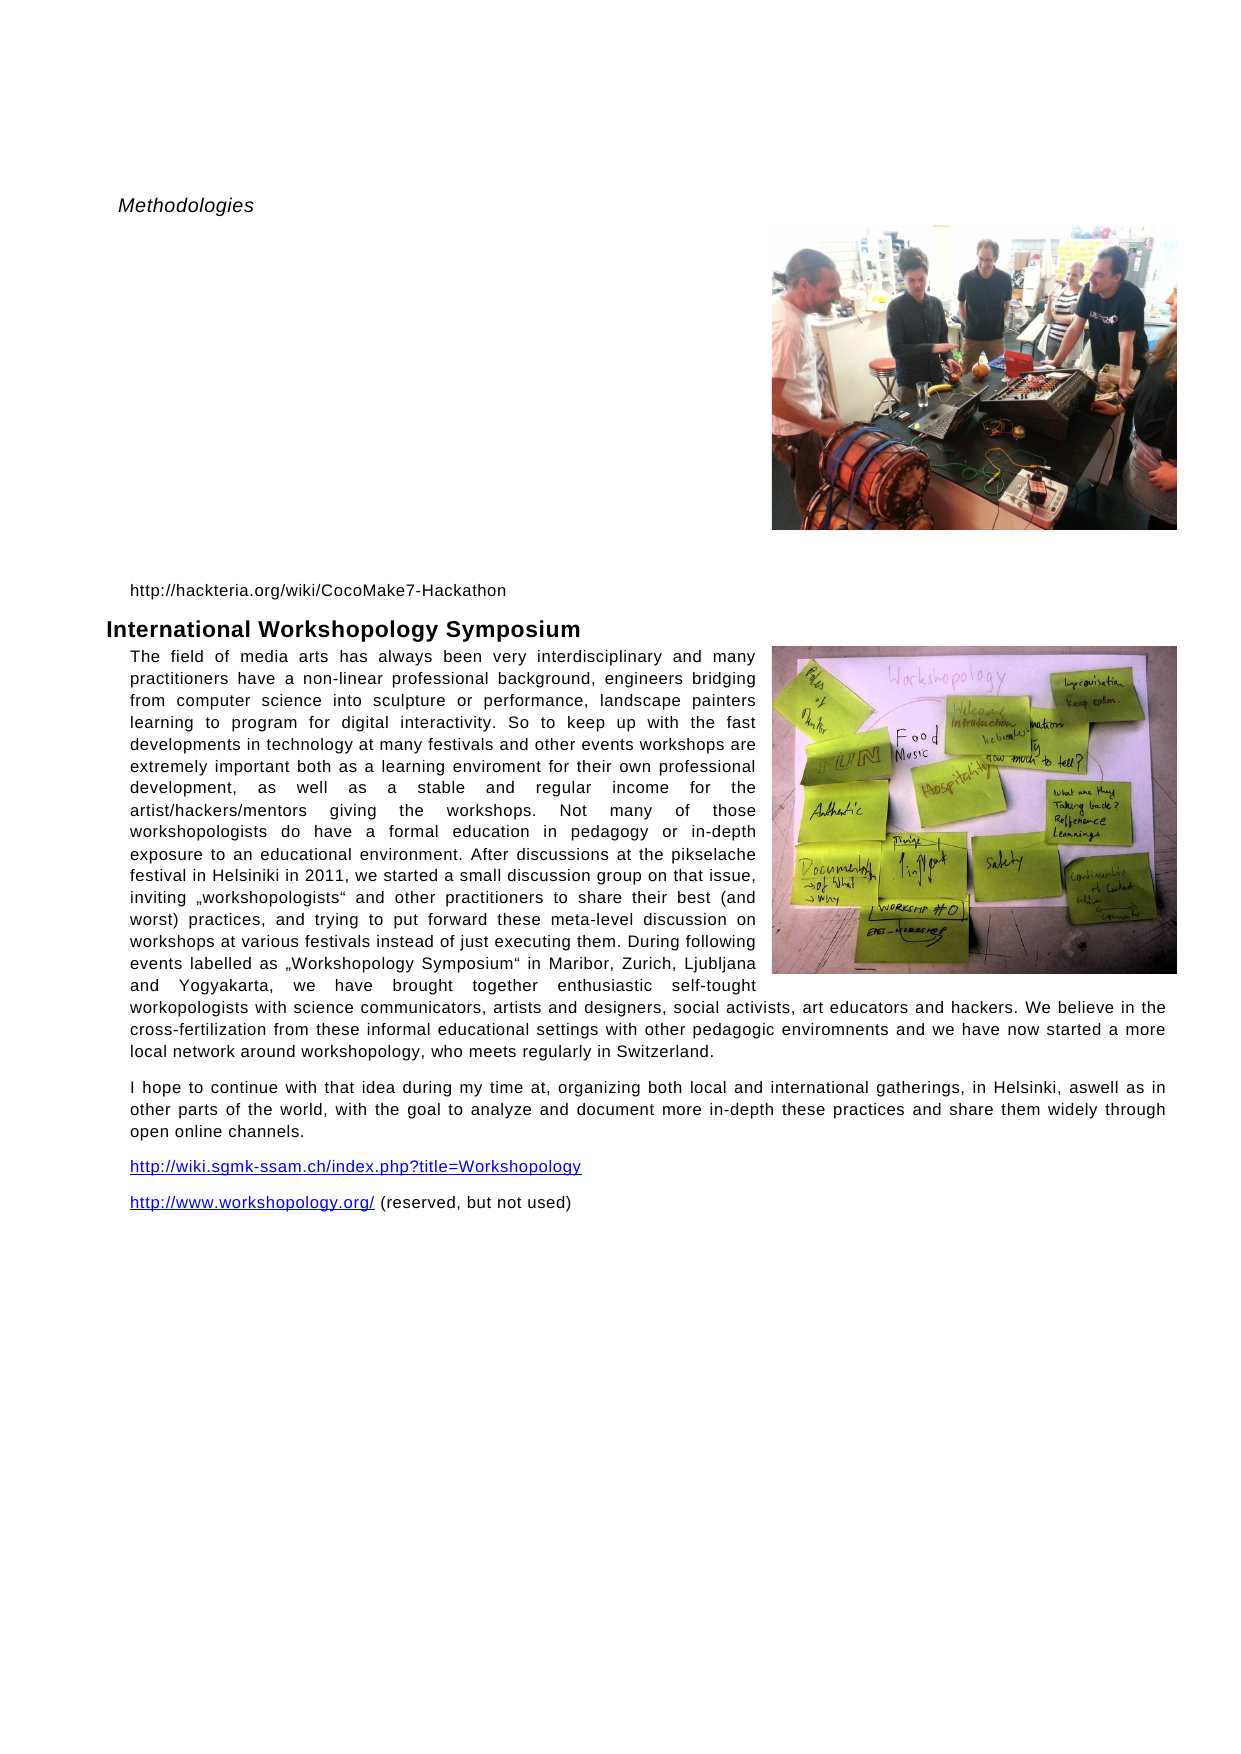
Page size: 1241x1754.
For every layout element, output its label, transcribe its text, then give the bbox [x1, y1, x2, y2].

subtitle Methodologies [118, 193, 1168, 216]
text http://www.workshopology.org/ (reserved, but not used) [130, 1193, 1168, 1212]
text http://hackteria.org/wiki/CocoMake7-Hackathon [130, 581, 1168, 600]
text I hope to continue with that idea during my time at, organizing both local and international gatherings, in Helsinki, aswell as in other parts of the world, with the goal to analyze and document more in-depth these practices and share them widely through open online channels. [130, 1078, 1168, 1141]
subtitle International Workshopology Symposium [106, 616, 1168, 643]
text The field of media arts has always been very interdisciplinary and many practitioners have a non-linear professional background, engineers bridging from computer science into sculpture or performance, landscape painters learning to program for digital interactivity. So to keep up with the fast developments in technology at many festivals and other events workshops are extremely important both as a learning enviroment for their own professional development, as well as a stable and regular income for the artist/hackers/mentors giving the workshops. Not many of those workshopologists do have a formal education in pedagogy or in-depth exposure to an educational environment. After discussions at the pikselache festival in Helsiniki in 2011, we started a small discussion group on that issue, inviting „workshopologists“ and other practitioners to share their best (and worst) practices, and trying to put forward these meta-level discussion on workshops at various festivals instead of just executing them. During following events labelled as „Workshopology Symposium“ in Maribor, Zurich, Ljubljana and Yogyakarta, we have brought together enthusiastic self-tought workopologists with science communicators, artists and designers, social activists, art educators and hackers. We believe in the cross-fertilization from these informal educational settings with other pedagogic enviromnents and we have now started a more local network around workshopology, who meets regularly in Switzerland. [130, 646, 1168, 1061]
picture [771, 646, 1177, 974]
text http://wiki.sgmk-ssam.ch/index.php?title=Workshopology [130, 1157, 1168, 1176]
picture [771, 225, 1177, 530]
